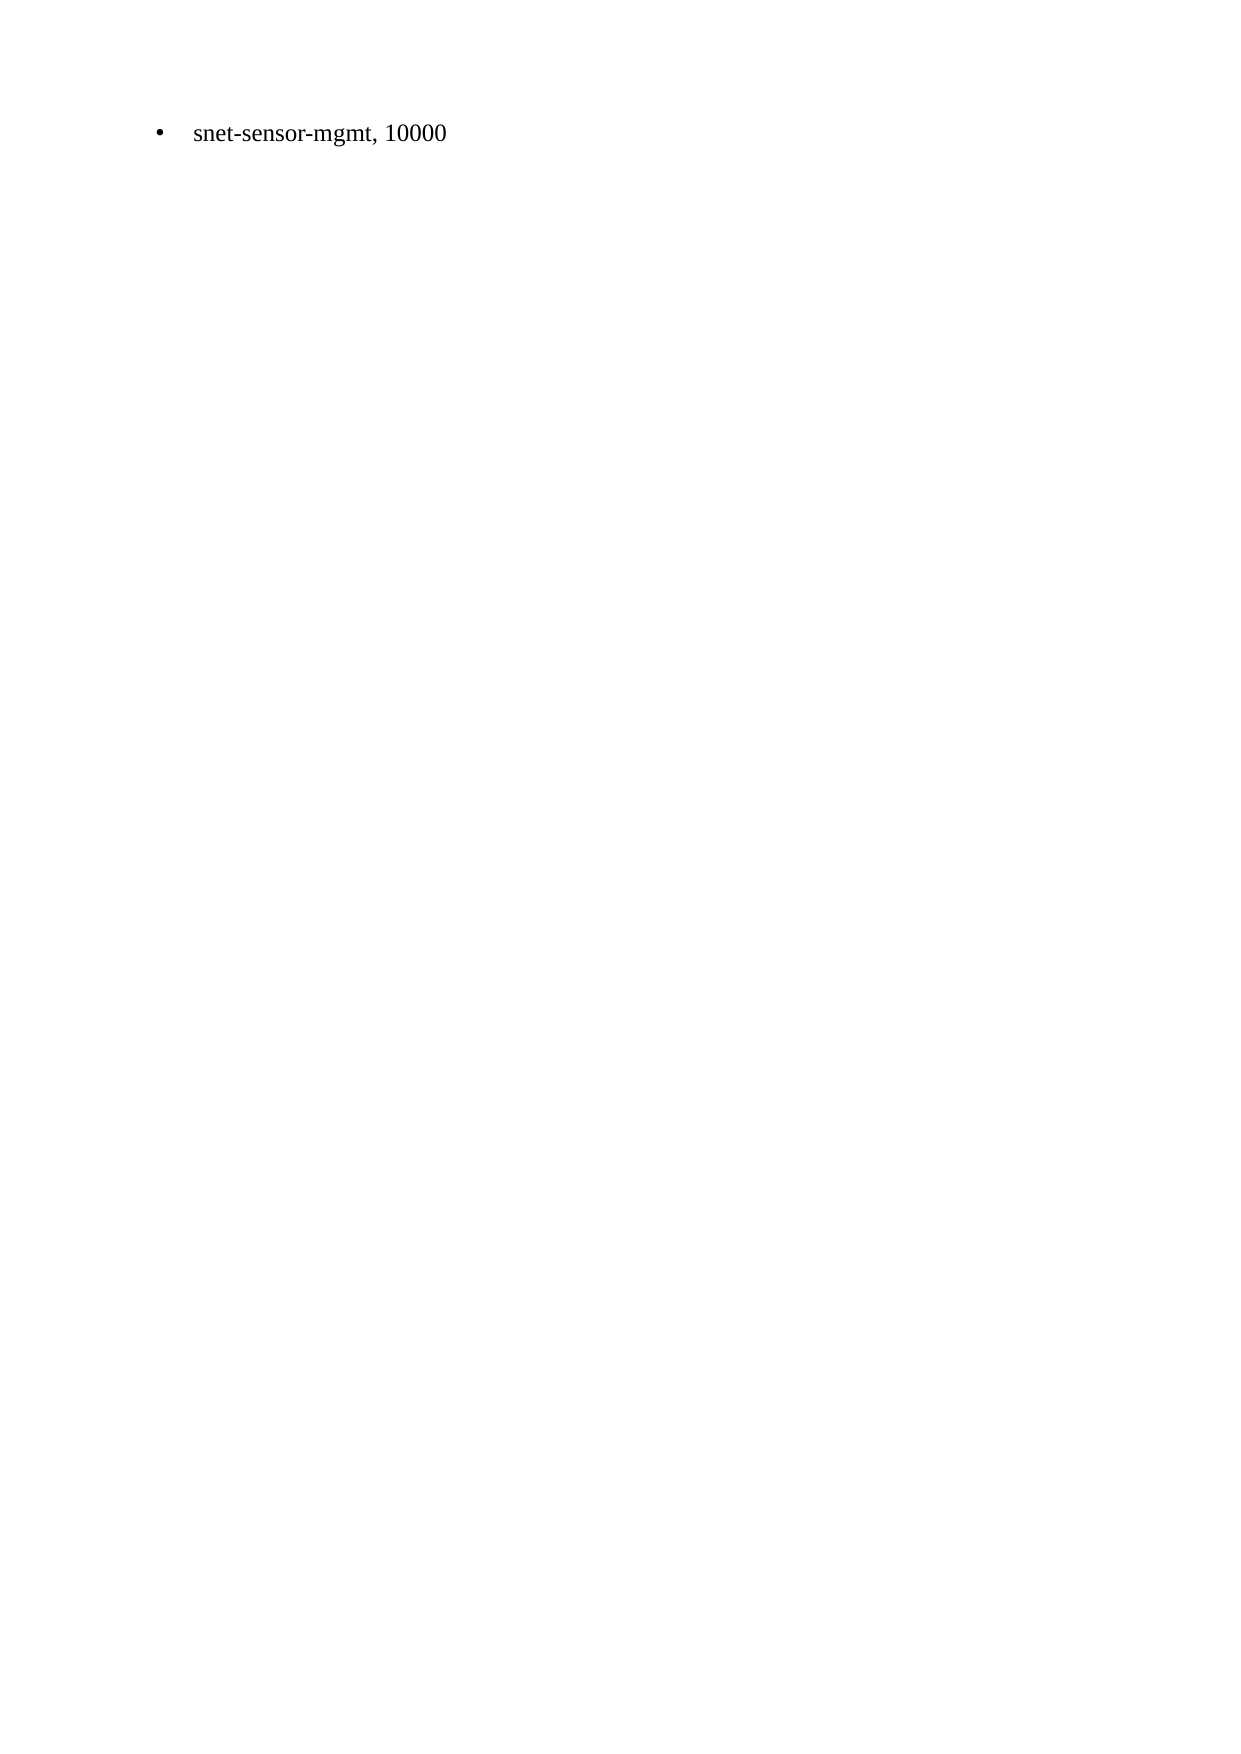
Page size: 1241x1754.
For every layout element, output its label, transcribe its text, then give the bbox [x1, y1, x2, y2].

list snet-sensor-mgmt, 10000 [156, 118, 1122, 147]
